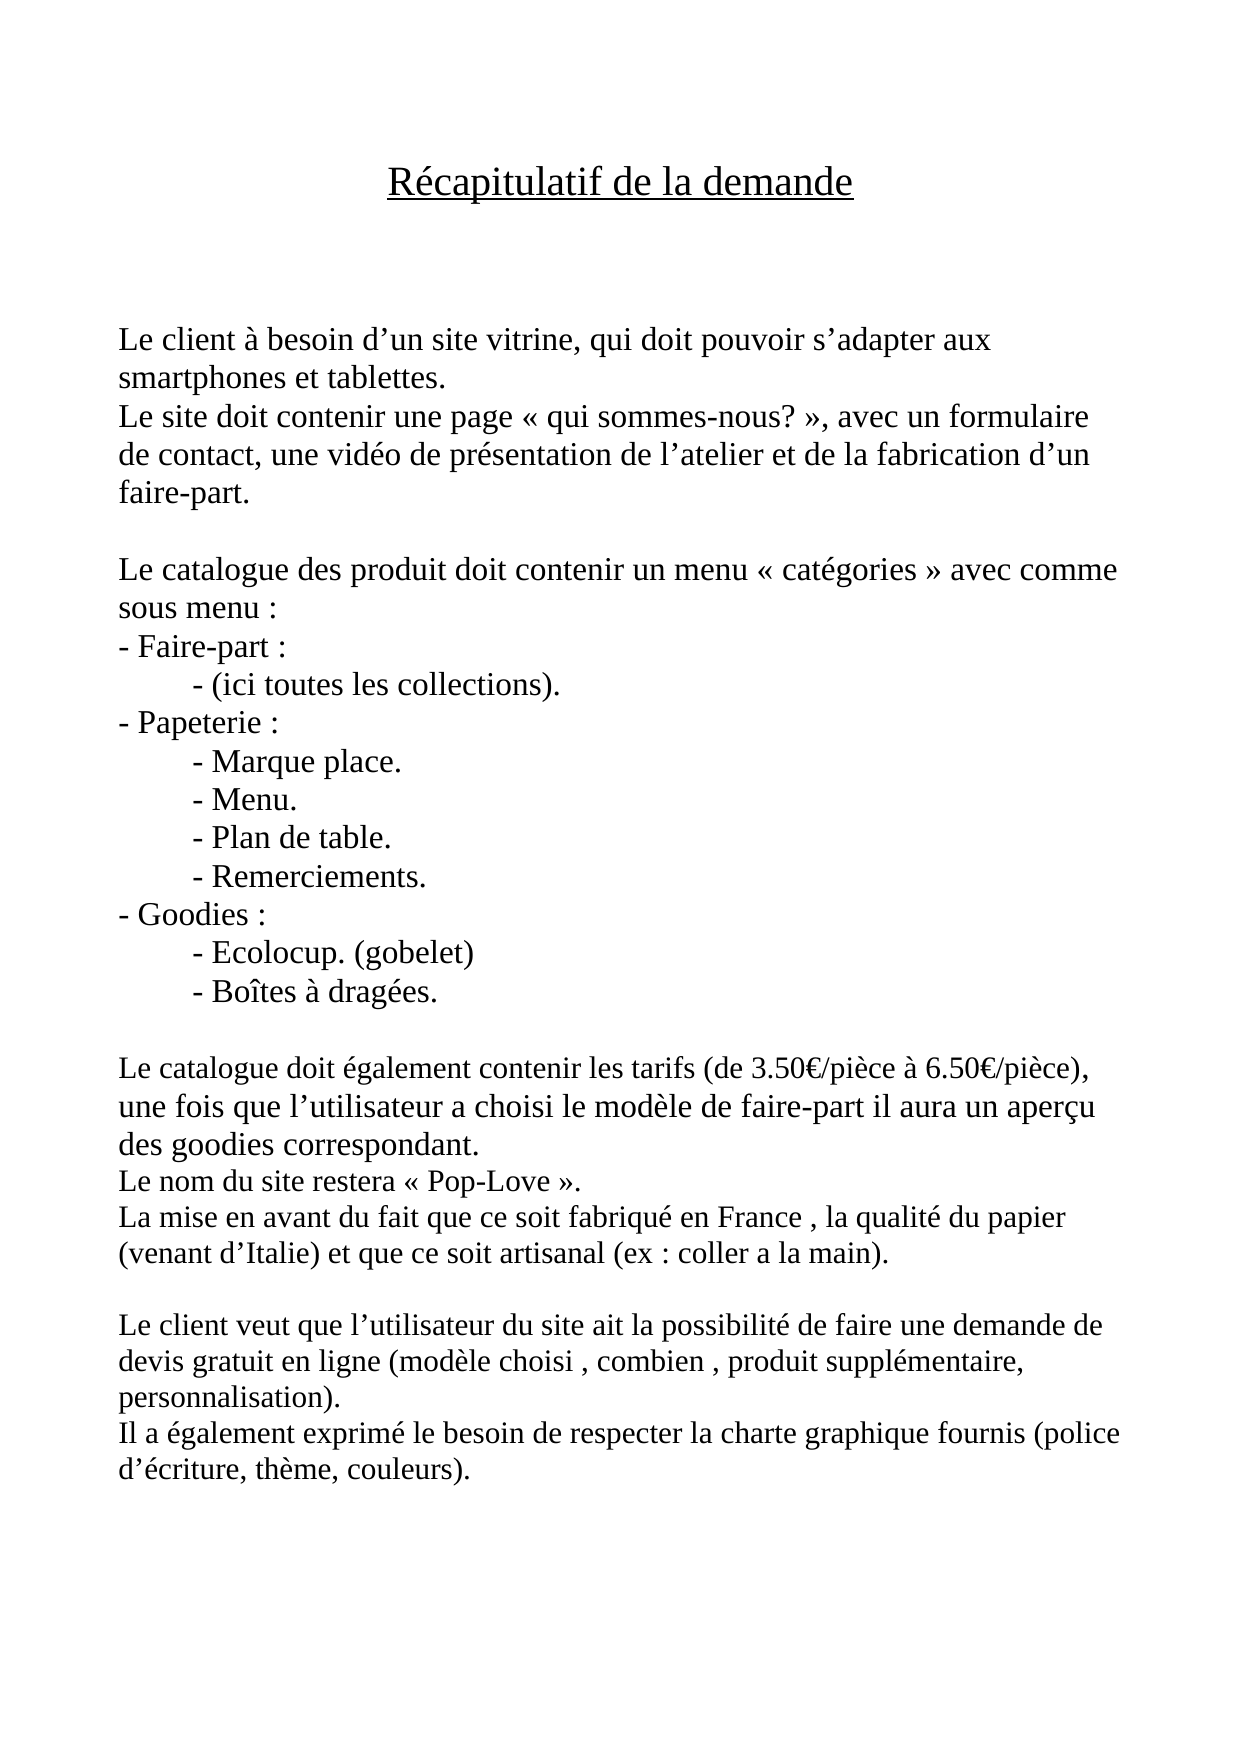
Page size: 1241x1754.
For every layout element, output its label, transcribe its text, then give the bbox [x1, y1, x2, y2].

text - Goodies : [118, 894, 1122, 933]
text Le catalogue des produit doit contenir un menu « catégories » avec comme sous menu : [118, 549, 1122, 626]
text - Faire-part : [118, 626, 1122, 664]
text Le client à besoin d’un site vitrine, qui doit pouvoir s’adapter aux smartphones et tablettes. [118, 319, 1122, 396]
text - Plan de table. [118, 818, 1122, 856]
text Le client veut que l’utilisateur du site ait la possibilité de faire une demande de devis gratuit en ligne (modèle choisi , combien , produit supplémentaire, personnalisation). [118, 1306, 1122, 1414]
text - Boîtes à dragées. [118, 971, 1122, 1009]
text - Remerciements. [118, 856, 1122, 894]
text La mise en avant du fait que ce soit fabriqué en France , la qualité du papier (venant d’Italie) et que ce soit artisanal (ex : coller a la main). [118, 1199, 1122, 1271]
text - Marque place. [118, 741, 1122, 779]
text - Papeterie : [118, 703, 1122, 741]
text Le catalogue doit également contenir les tarifs (de 3.50€/pièce à 6.50€/pièce), une fois que l’utilisateur a choisi le modèle de faire-part il aura un aperçu des goodies correspondant. [118, 1048, 1122, 1163]
text - Menu. [118, 779, 1122, 818]
text Le nom du site restera « Pop-Love ». [118, 1163, 1122, 1199]
text - (ici toutes les collections). [118, 664, 1122, 703]
text - Ecolocup. (gobelet) [118, 933, 1122, 971]
text Le site doit contenir une page « qui sommes-nous? », avec un formulaire de contact, une vidéo de présentation de l’atelier et de la fabrication d’un faire-part. [118, 396, 1122, 511]
text Récapitulatif de la demande [118, 156, 1122, 204]
text Il a également exprimé le besoin de respecter la charte graphique fournis (police d’écriture, thème, couleurs). [118, 1414, 1122, 1486]
